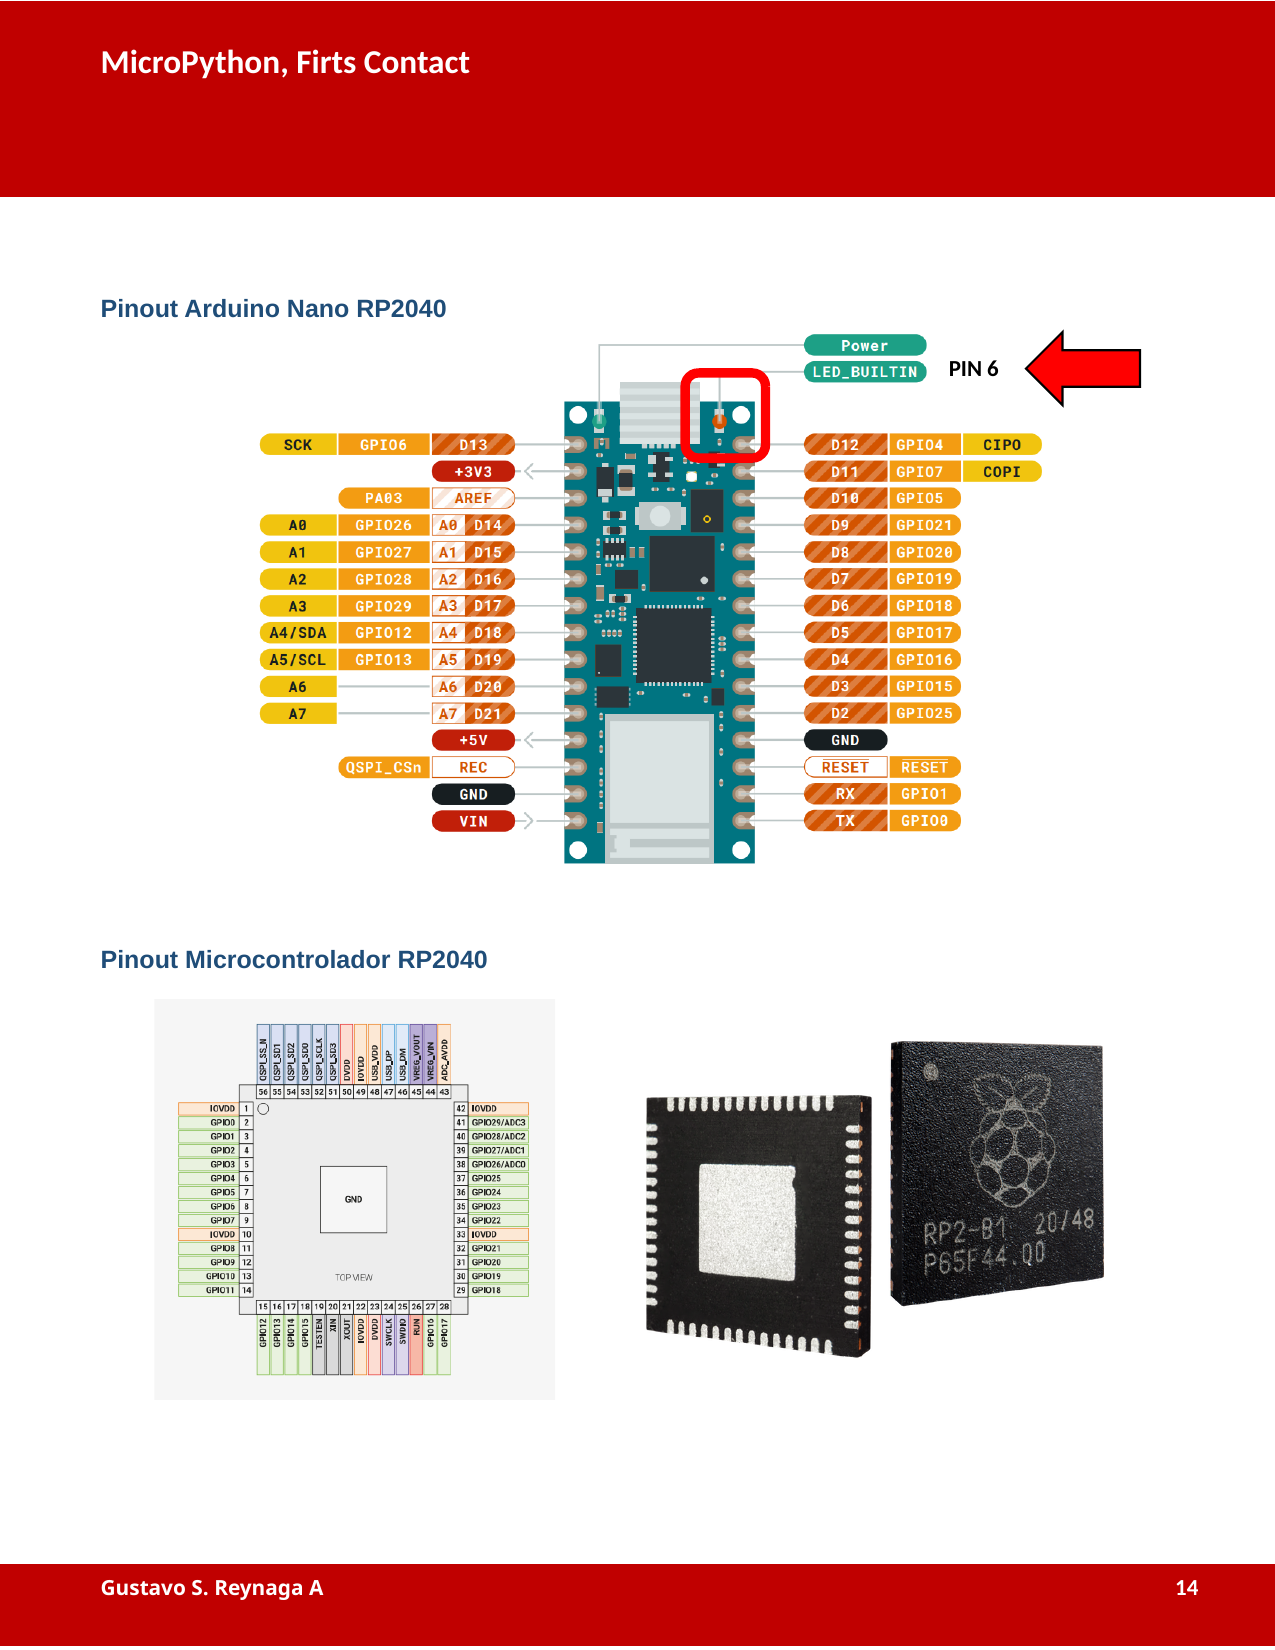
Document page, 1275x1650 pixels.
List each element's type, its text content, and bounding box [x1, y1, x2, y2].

text PIN 6 [948, 354, 1002, 382]
subtitle Pinout Microcontrolador RP2040 [100, 945, 1198, 974]
subtitle Pinout Arduino Nano RP2040 [100, 294, 1198, 322]
